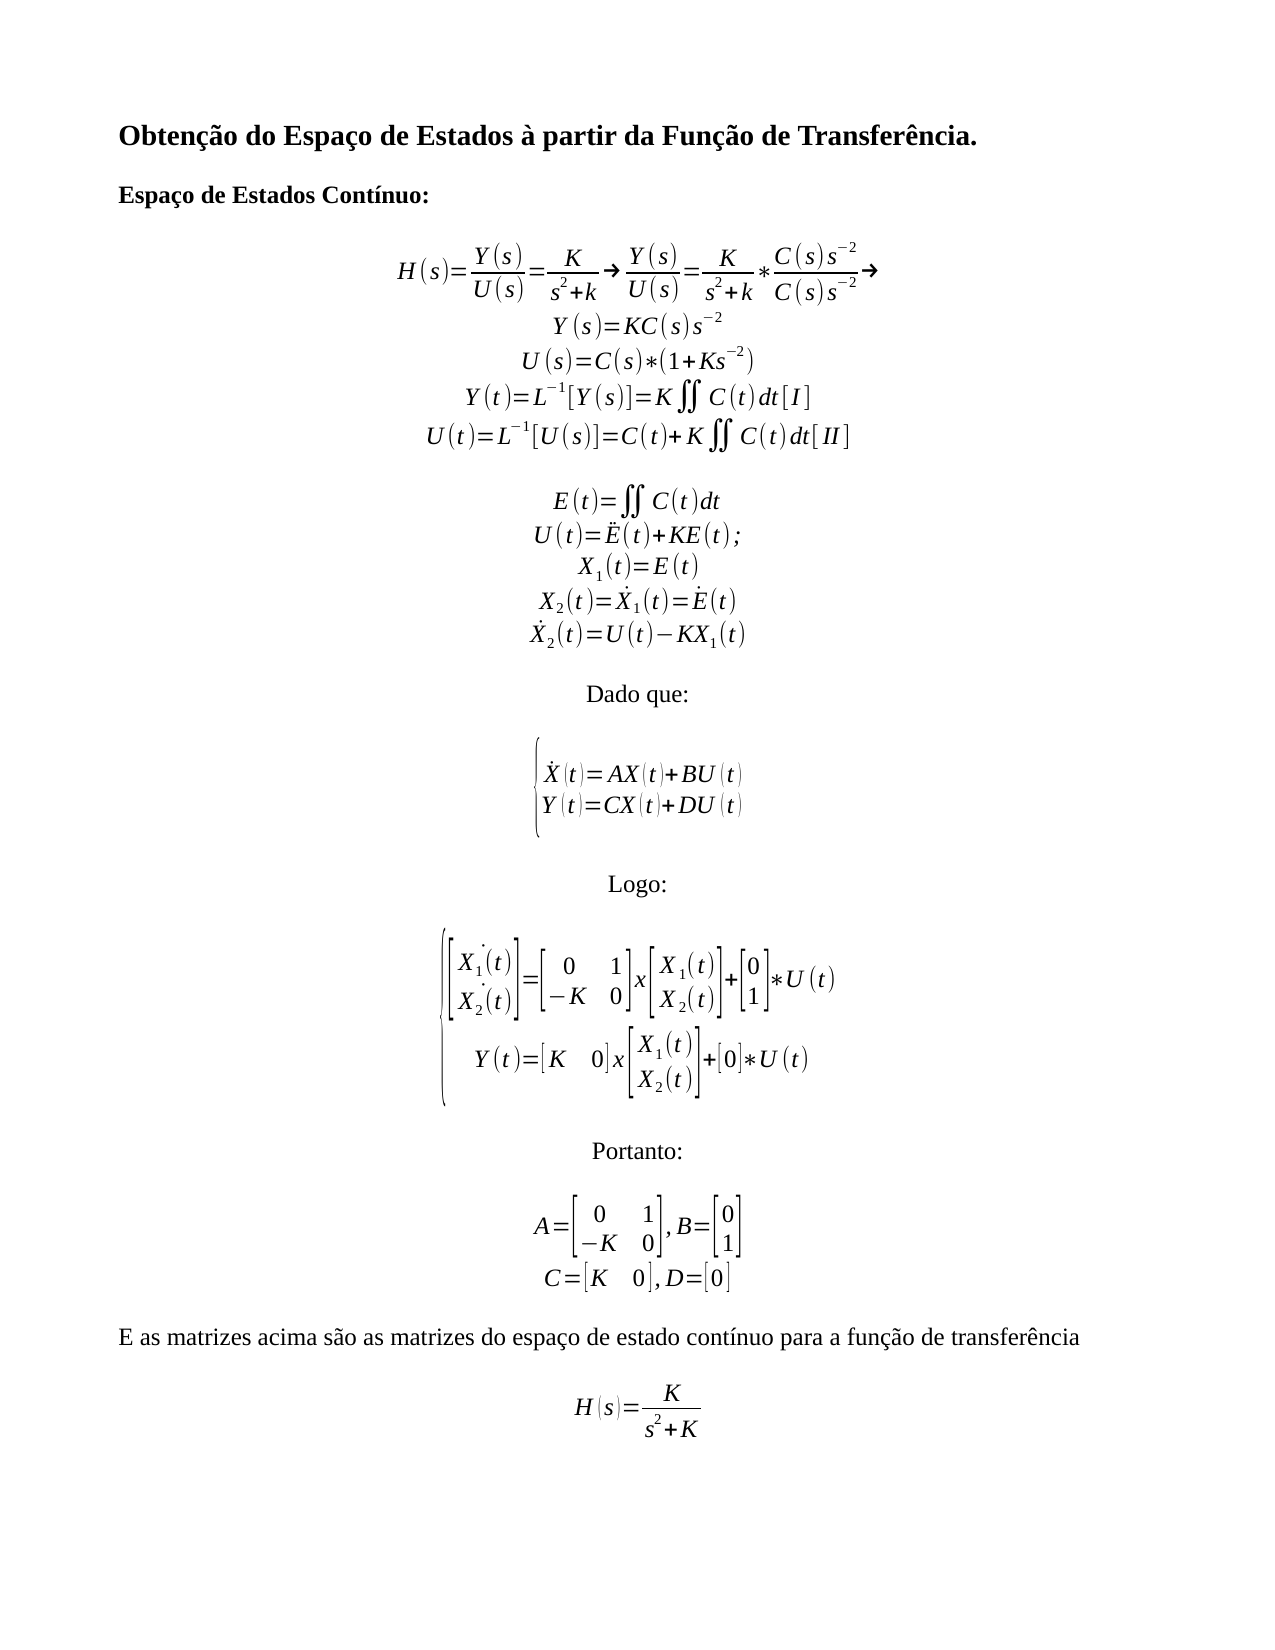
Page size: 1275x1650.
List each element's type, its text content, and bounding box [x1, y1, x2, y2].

text Portanto: [118, 1136, 1157, 1165]
text Dado que: [118, 679, 1157, 708]
text Espaço de Estados Contínuo: [118, 180, 1157, 209]
text Logo: [118, 869, 1157, 898]
text Obtenção do Espaço de Estados à partir da Função de Transferência. [118, 118, 1157, 152]
text E as matrizes acima são as matrizes do espaço de estado contínuo para a função de transferência [118, 1322, 1157, 1351]
